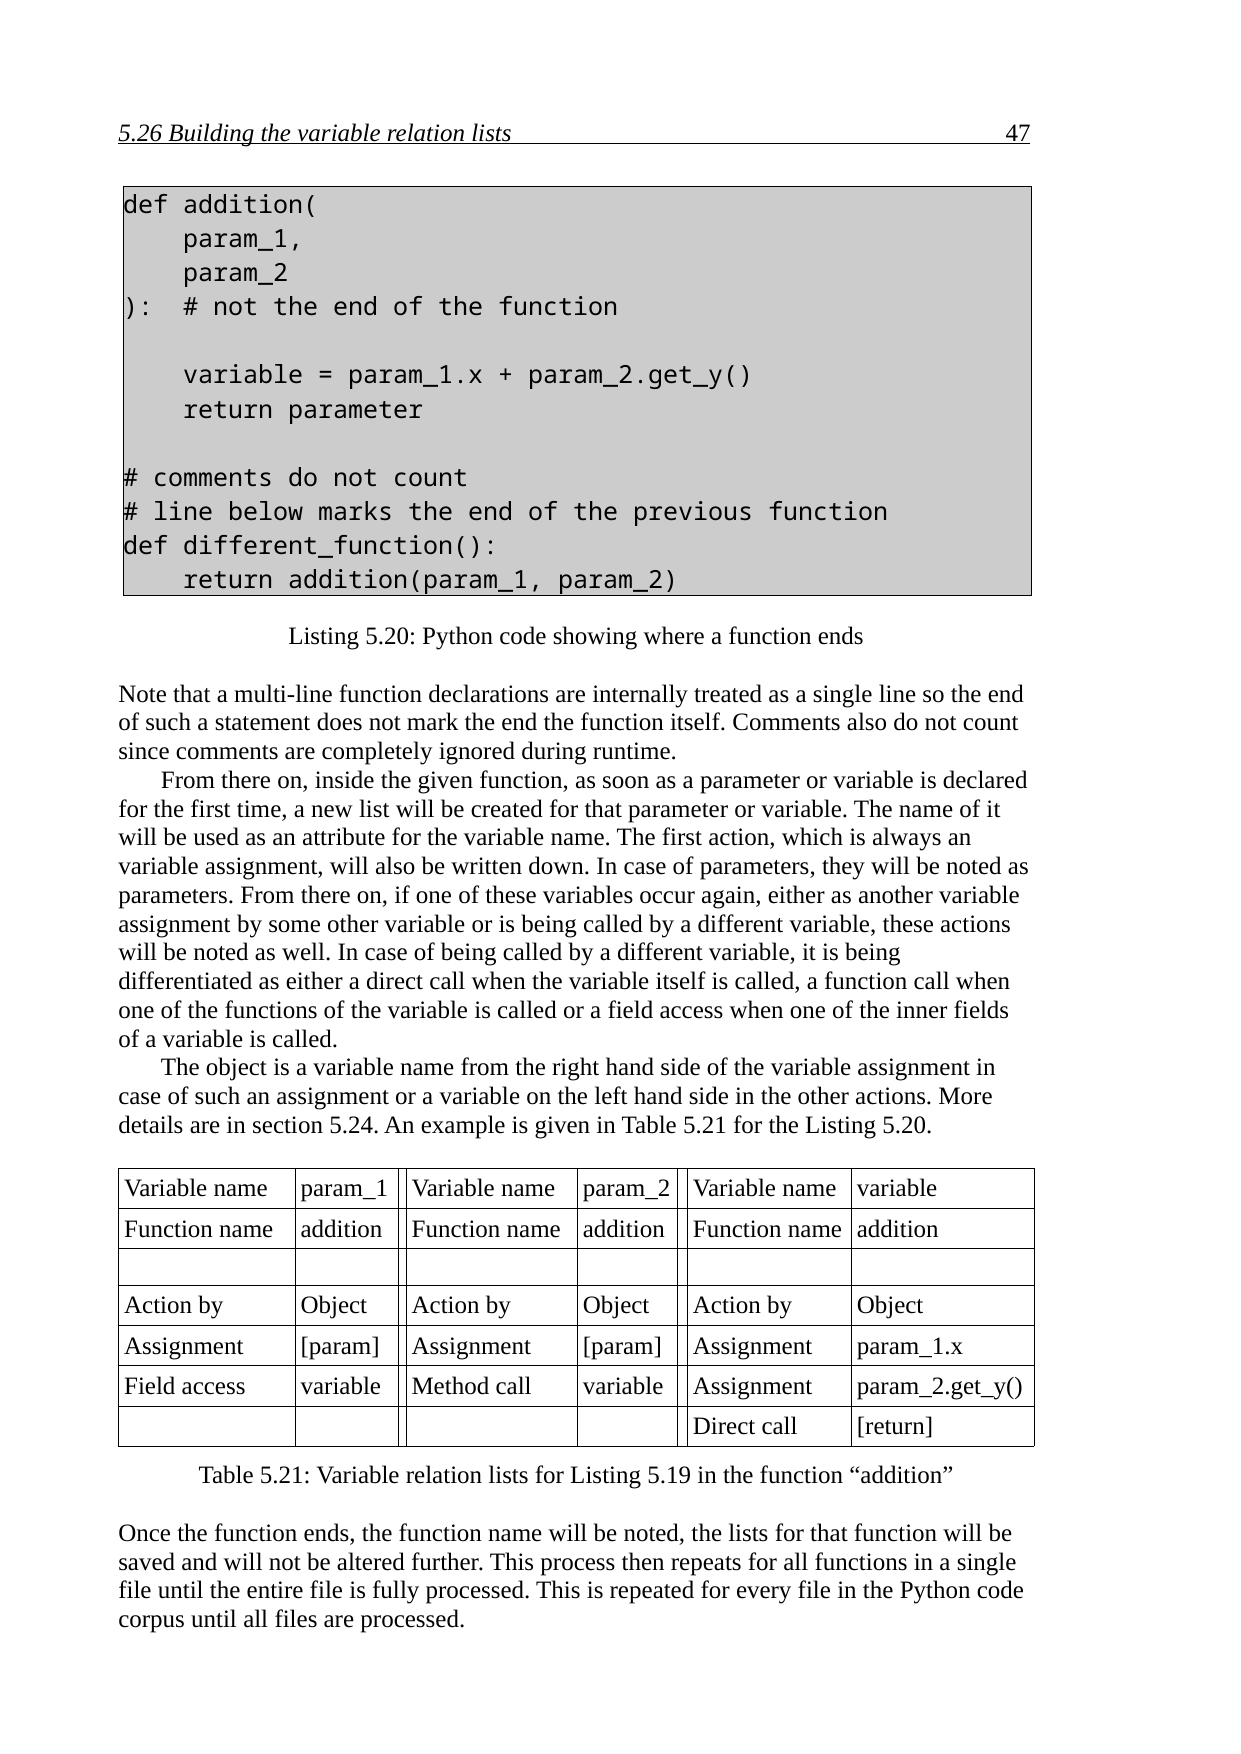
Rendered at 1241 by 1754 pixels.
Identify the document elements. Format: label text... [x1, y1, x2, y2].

table_cell [399, 1209, 406, 1248]
table_header param_2 [578, 1169, 677, 1208]
table_cell Function name [407, 1209, 577, 1248]
table_cell [param] [578, 1326, 677, 1365]
table_cell Assignment [688, 1326, 851, 1365]
table_cell Action by [407, 1286, 577, 1325]
table_cell [296, 1249, 398, 1285]
table_cell Object [852, 1286, 1034, 1325]
text Listing 5.20: Python code showing where a function ends [118, 477, 1033, 650]
table_cell Field access [119, 1366, 295, 1406]
table_cell Function name [688, 1209, 851, 1248]
table_cell Action by [688, 1286, 851, 1325]
table_header [399, 1169, 406, 1208]
table_header Variable name [688, 1169, 851, 1208]
table_header [678, 1169, 687, 1208]
table_cell [578, 1407, 677, 1446]
table_cell [399, 1249, 406, 1285]
text 5.26 Building the variable relation lists 47 [118, 118, 1033, 147]
text Table 5.21: Variable relation lists for Listing 5.19 in the function “addition” [118, 1460, 1033, 1489]
table_cell Assignment [119, 1326, 295, 1365]
table_cell addition [296, 1209, 398, 1248]
table_cell [296, 1407, 398, 1446]
table_cell [return] [852, 1407, 1034, 1446]
table_cell Method call [407, 1366, 577, 1406]
table_cell Assignment [688, 1366, 851, 1406]
table_cell Function name [119, 1209, 295, 1248]
table_cell Action by [119, 1286, 295, 1325]
table_cell [688, 1249, 851, 1285]
table_cell Object [296, 1286, 398, 1325]
table_cell addition [578, 1209, 677, 1248]
table_cell [678, 1209, 687, 1248]
text The object is a variable name from the right hand side of the variable assignment in case of such an assignment or a variable on the left hand side in the other actions. More details are in section 5.24. An example is given in Table 5.21 for the Listing 5.20. [118, 1052, 1033, 1139]
table_cell variable [578, 1366, 677, 1406]
table_header Variable name [119, 1169, 295, 1208]
table_cell addition [852, 1209, 1034, 1248]
table_cell [119, 1407, 295, 1446]
table_cell [678, 1326, 687, 1365]
table_header Variable name [407, 1169, 577, 1208]
table_cell [678, 1407, 687, 1446]
table_cell [399, 1407, 406, 1446]
table_cell [407, 1249, 577, 1285]
table_cell [param] [296, 1326, 398, 1365]
table_cell [399, 1326, 406, 1365]
table_cell [678, 1286, 687, 1325]
table_cell variable [296, 1366, 398, 1406]
table_cell Direct call [688, 1407, 851, 1446]
table_cell [678, 1366, 687, 1406]
table_cell [852, 1249, 1034, 1285]
table_cell [407, 1407, 577, 1446]
table_cell Assignment [407, 1326, 577, 1365]
table_cell param_2.get_y() [852, 1366, 1034, 1406]
text From there on, inside the given function, as soon as a parameter or variable is declared for the first time, a new list will be created for that parameter or variable. The name of it will be used as an attribute for the variable name. The first action, which is always an variable assignment, will also be written down. In case of parameters, they will be noted as parameters. From there on, if one of these variables occur again, either as another variable assignment by some other variable or is being called by a different variable, these actions will be noted as well. In case of being called by a different variable, it is being differentiated as either a direct call when the variable itself is called, a function call when one of the functions of the variable is called or a field access when one of the inner fields of a variable is called. [118, 765, 1033, 1052]
table_cell [399, 1366, 406, 1406]
text Once the function ends, the function name will be noted, the lists for that function will be saved and will not be altered further. This process then repeats for all functions in a single file until the entire file is fully processed. This is repeated for every file in the Python code corpus until all files are processed. [118, 1518, 1033, 1633]
table_header variable [852, 1169, 1034, 1208]
table_header param_1 [296, 1169, 398, 1208]
table_cell Object [578, 1286, 677, 1325]
table_cell [119, 1249, 295, 1285]
text Note that a multi-line function declarations are internally treated as a single line so the end of such a statement does not mark the end the function itself. Comments also do not count since comments are completely ignored during runtime. [118, 679, 1033, 765]
table_cell param_1.x [852, 1326, 1034, 1365]
table_cell [399, 1286, 406, 1325]
table_cell [678, 1249, 687, 1285]
table_cell [578, 1249, 677, 1285]
